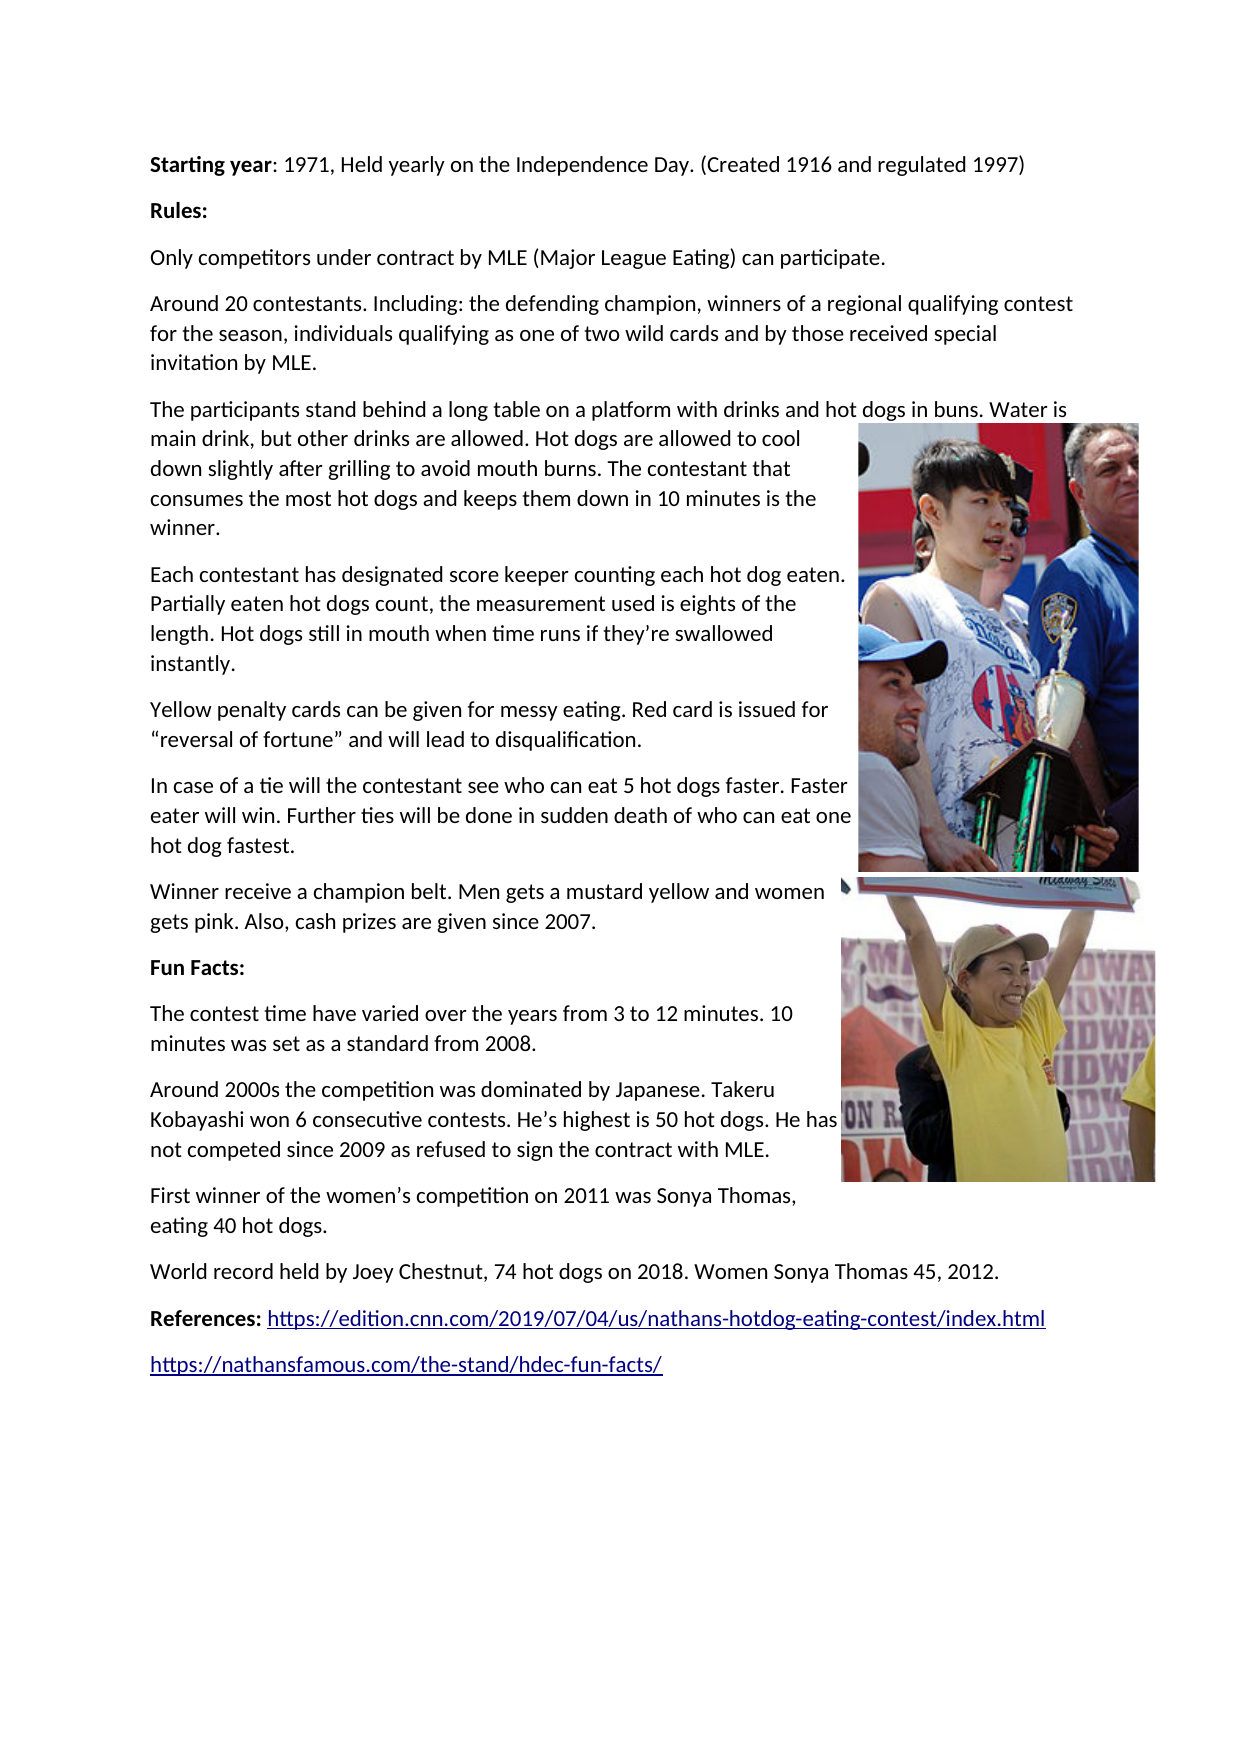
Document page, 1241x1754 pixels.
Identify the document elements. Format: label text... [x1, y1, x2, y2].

text In case of a tie will the contestant see who can eat 5 hot dogs faster. Faster eater will win. Further ties will be done in sudden death of who can eat one hot dog fastest. [150, 771, 858, 859]
text Fun Facts: [150, 953, 841, 981]
text The participants stand behind a long table on a platform with drinks and hot dogs in buns. Water is main drink, but other drinks are allowed. Hot dogs are allowed to cool down slightly after grilling to avoid mouth burns. The contestant that consumes the most hot dogs and keeps them down in 10 minutes is the winner. [150, 395, 1090, 542]
text Only competitors under contract by MLE (Major League Eating) can participate. [150, 243, 1090, 271]
text Starting year: 1971, Held yearly on the Independence Day. (Created 1916 and regulated 1997) [150, 150, 1090, 178]
text World record held by Joey Chestnut, 74 hot dogs on 2018. Women Sonya Thomas 45, 2012. [150, 1257, 1090, 1285]
text Rules: [150, 196, 1090, 224]
text Yellow penalty cards can be given for messy eating. Red card is issued for “reversal of fortune” and will lead to disqualification. [150, 695, 858, 753]
text Winner receive a champion belt. Men gets a mustard yellow and women gets pink. Also, cash prizes are given since 2007. [150, 877, 841, 935]
text https://nathansfamous.com/the-stand/hdec-fun-facts/ [150, 1350, 1090, 1378]
text Around 2000s the competition was dominated by Japanese. Takeru Kobayashi won 6 consecutive contests. He’s highest is 50 hot dogs. He has not competed since 2009 as refused to sign the contract with MLE. [150, 1076, 841, 1163]
text Around 20 contestants. Including: the defending champion, winners of a regional qualifying contest for the season, individuals qualifying as one of two wild cards and by those received special invitation by MLE. [150, 289, 1090, 376]
text First winner of the women’s competition on 2011 was Sonya Thomas, eating 40 hot dogs. [150, 1181, 1090, 1239]
text References: https://edition.cnn.com/2019/07/04/us/nathans-hotdog-eating-contest/index.html [150, 1304, 1090, 1332]
text The contest time have varied over the years from 3 to 12 minutes. 10 minutes was set as a standard from 2008. [150, 999, 841, 1057]
text Each contestant has designated score keeper counting each hot dog eaten. Partially eaten hot dogs count, the measurement used is eights of the length. Hot dogs still in mouth when time runs if they’re swallowed instantly. [150, 560, 858, 677]
